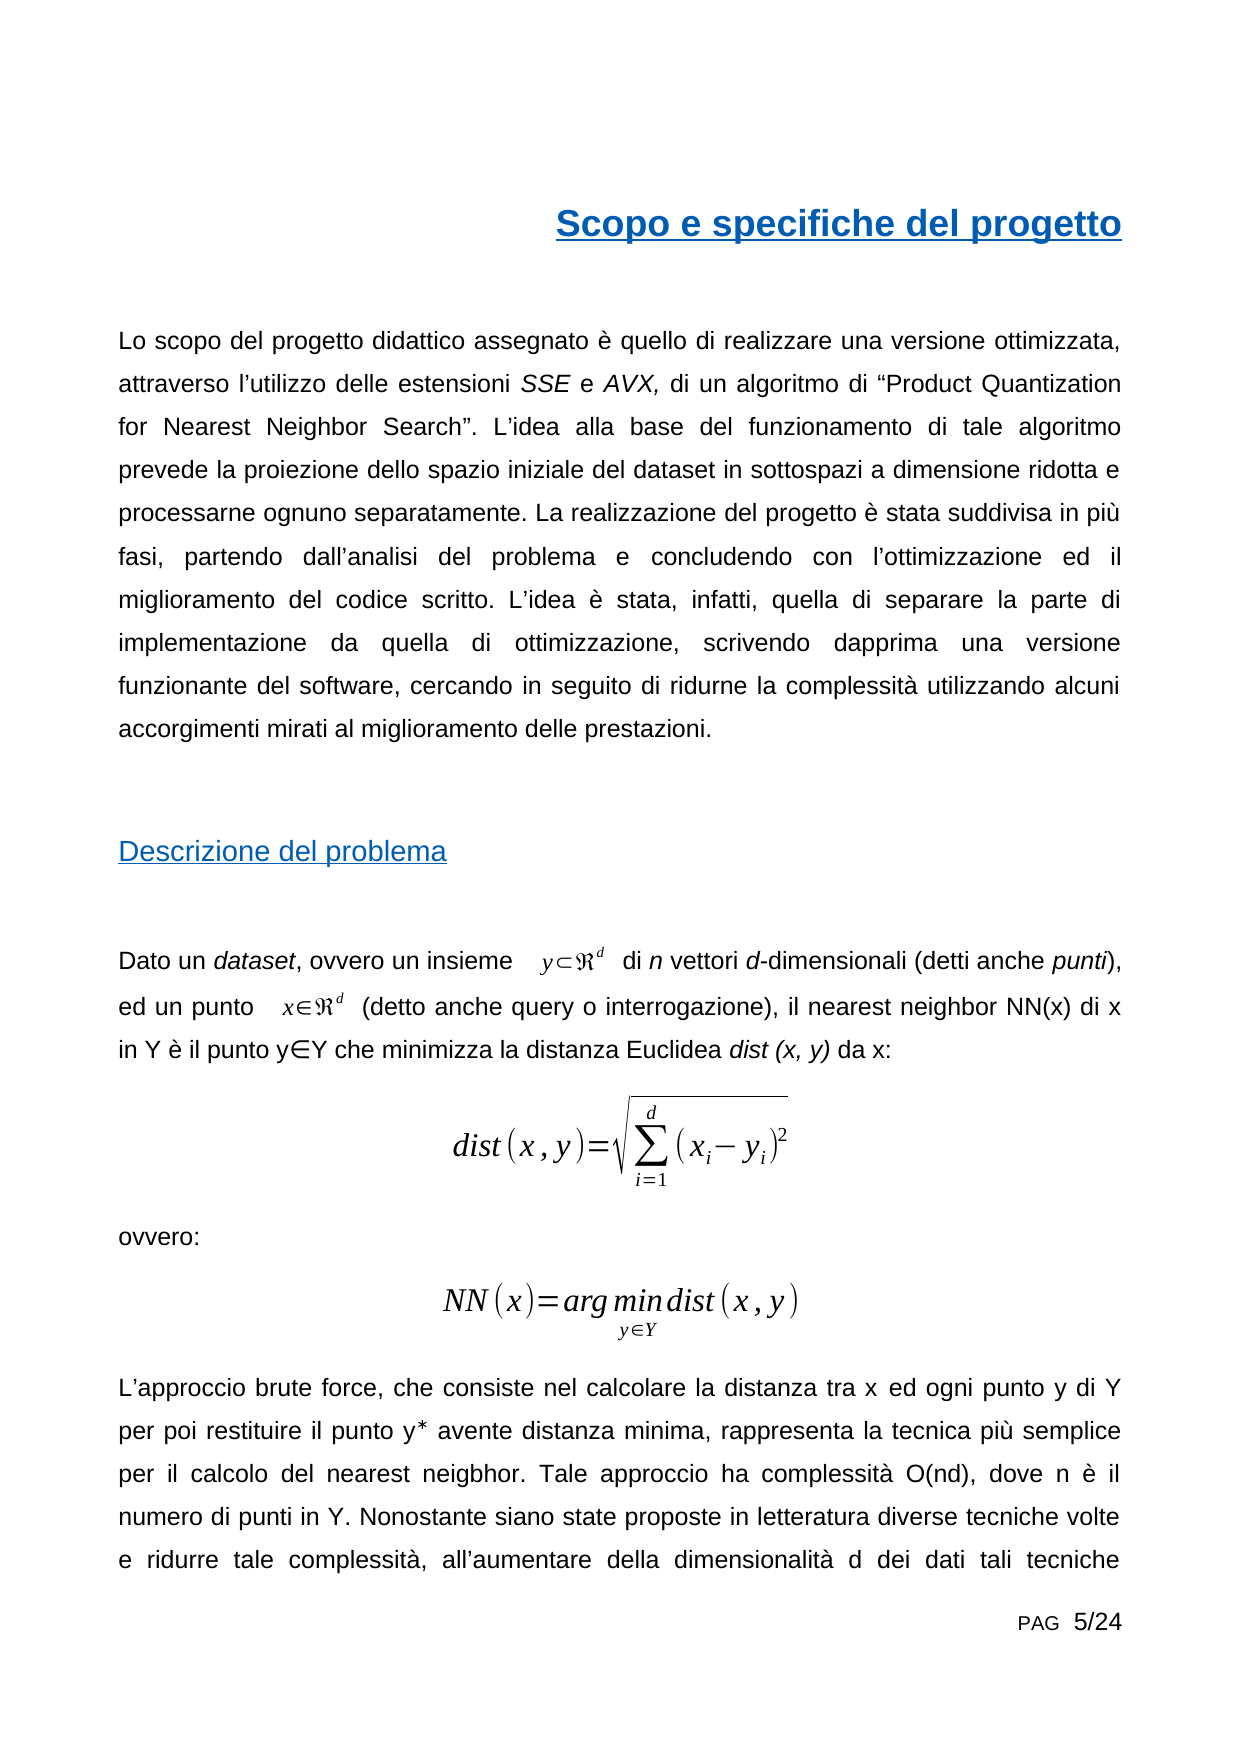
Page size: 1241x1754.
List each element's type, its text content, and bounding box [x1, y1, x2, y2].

text Descrizione del problema [118, 833, 1122, 867]
text Lo scopo del progetto didattico assegnato è quello di realizzare una versione ottimizzata, attraverso l’utilizzo delle estensioni SSE e AVX, di un algoritmo di “Product Quantization for Nearest Neighbor Search”. L’idea alla base del funzionamento di tale algoritmo prevede la proiezione dello spazio iniziale del dataset in sottospazi a dimensione ridotta e processarne ognuno separatamente. La realizzazione del progetto è stata suddivisa in più fasi, partendo dall’analisi del problema e concludendo con l’ottimizzazione ed il miglioramento del codice scritto. L’idea è stata, infatti, quella di separare la parte di implementazione da quella di ottimizzazione, scrivendo dapprima una versione funzionante del software, cercando in seguito di ridurne la complessità utilizzando alcuni accorgimenti mirati al miglioramento delle prestazioni. [118, 326, 1122, 743]
text ovvero: [118, 1222, 1122, 1251]
text L’approccio brute force, che consiste nel calcolare la distanza tra x ed ogni punto y di Y per poi restituire il punto y∗ avente distanza minima, rappresenta la tecnica più semplice per il calcolo del nearest neigbhor. Tale approccio ha complessità O(nd), dove n è il numero di punti in Y. Nonostante siano state proposte in letteratura diverse tecniche volte e ridurre tale complessità, all’aumentare della dimensionalità d dei dati tali tecniche [118, 1372, 1122, 1574]
text Dato un dataset, ovvero un insieme di n vettori d-dimensionali (detti anche punti), ed un punto (detto anche query o interrogazione), il nearest neighbor NN(x) di x in Y è il punto y∈Y che minimizza la distanza Euclidea dist (x, y) da x: [118, 944, 1122, 1063]
text Scopo e specifiche del progetto [148, 201, 1122, 244]
